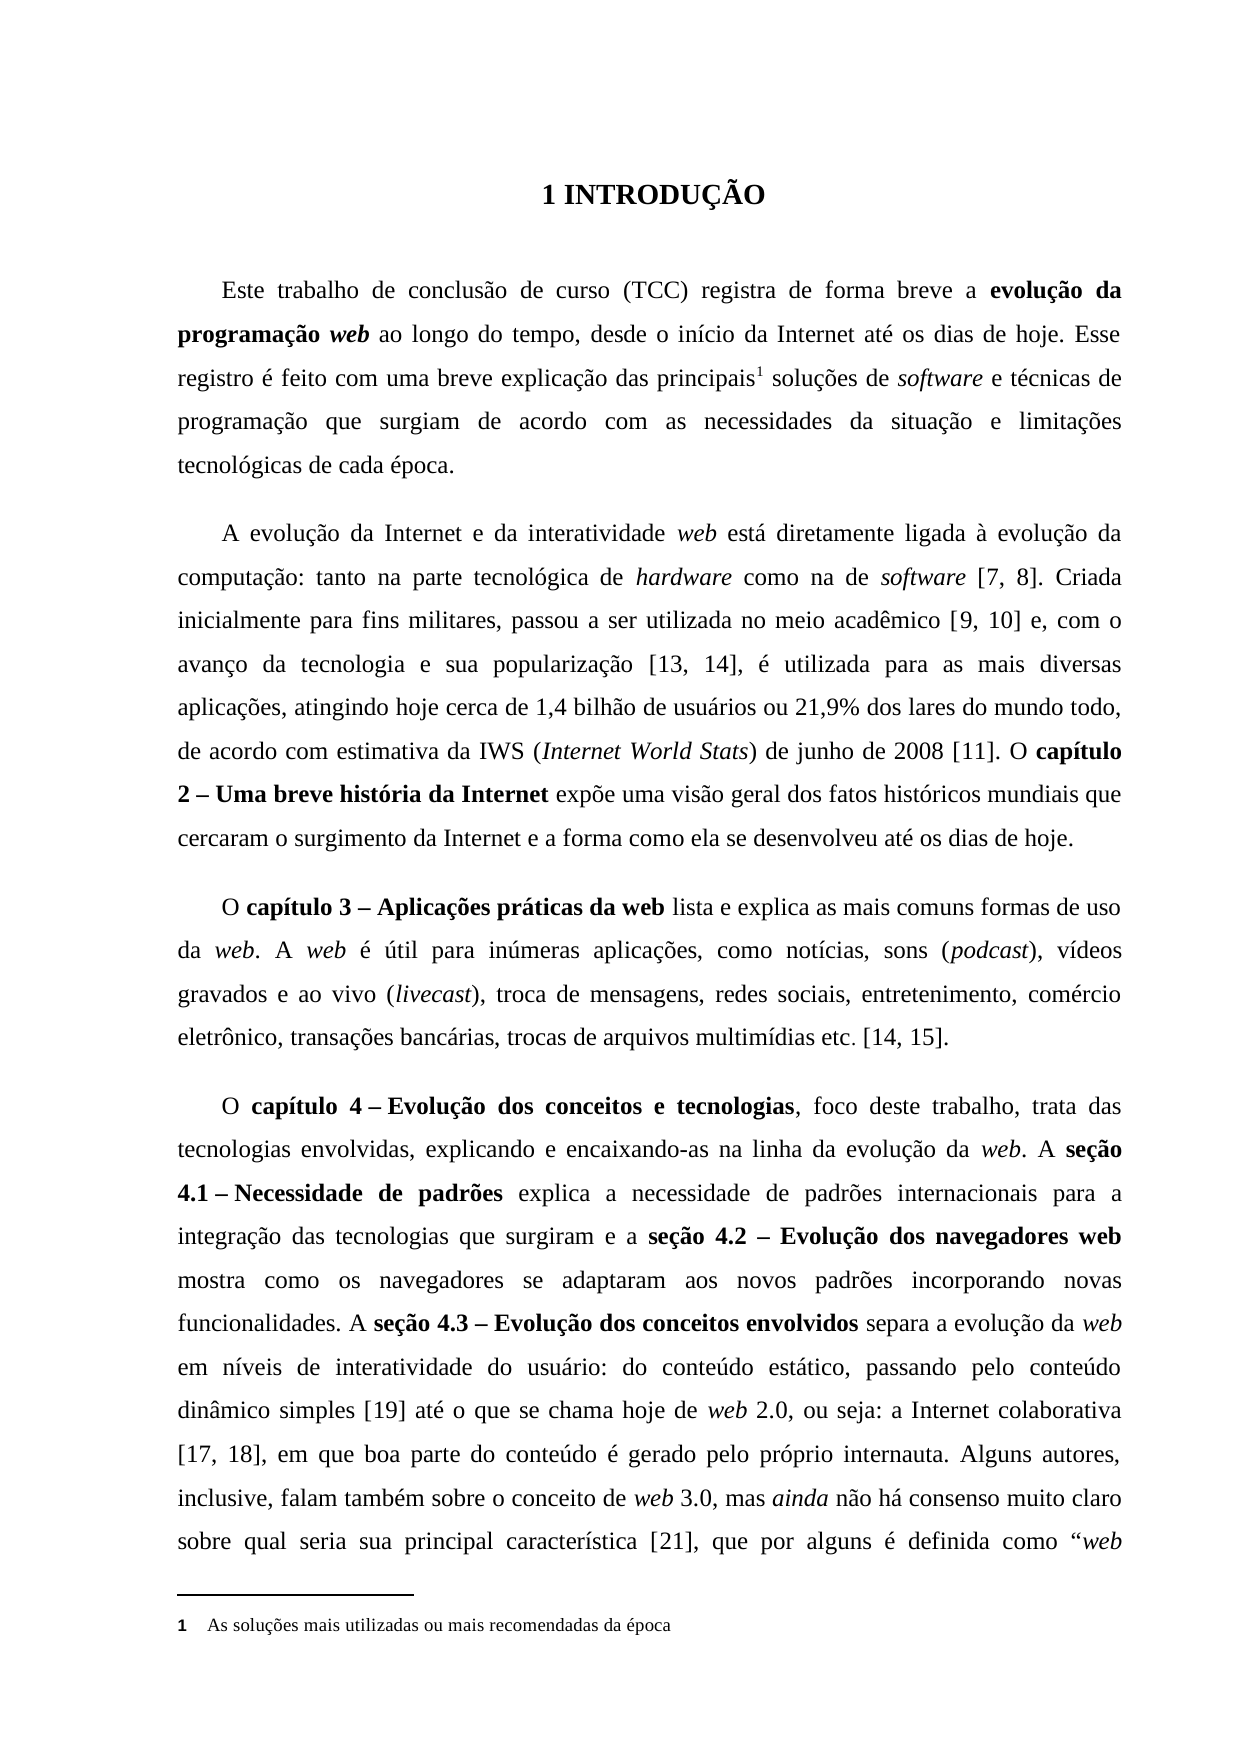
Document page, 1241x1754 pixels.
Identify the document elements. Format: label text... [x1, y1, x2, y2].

subtitle Introdução [177, 177, 1122, 211]
text A evolução da Internet e da interatividade web está diretamente ligada à evolução da computação: tanto na parte tecnológica de hardware como na de software [7, 8]. Criada inicialmente para fins militares, passou a ser utilizada no meio acadêmico [9, 10] e, com o avanço da tecnologia e sua popularização [13, 14], é utilizada para as mais diversas aplicações, atingindo hoje cerca de 1,4 bilhão de usuários ou 21,9% dos lares do mundo todo, de acordo com estimativa da IWS (Internet World Stats) de junho de 2008 [11]. O capítulo 2 – Uma breve história da Internet expõe uma visão geral dos fatos históricos mundiais que cercaram o surgimento da Internet e a forma como ela se desenvolveu até os dias de hoje. [177, 518, 1122, 852]
text O capítulo 4 – Evolução dos conceitos e tecnologias, foco deste trabalho, trata das tecnologias envolvidas, explicando e encaixando-as na linha da evolução da web. A seção 4.1 – Necessidade de padrões explica a necessidade de padrões internacionais para a integração das tecnologias que surgiram e a seção 4.2 – Evolução dos navegadores web mostra como os navegadores se adaptaram aos novos padrões incorporando novas funcionalidades. A seção 4.3 – Evolução dos conceitos envolvidos separa a evolução da web em níveis de interatividade do usuário: do conteúdo estático, passando pelo conteúdo dinâmico simples [19] até o que se chama hoje de web 2.0, ou seja: a Internet colaborativa [17, 18], em que boa parte do conteúdo é gerado pelo próprio internauta. Alguns autores, inclusive, falam também sobre o conceito de web 3.0, mas ainda não há consenso muito claro sobre qual seria sua principal característica [21], que por alguns é definida como “web [177, 1091, 1122, 1555]
text O capítulo 3 – Aplicações práticas da web lista e explica as mais comuns formas de uso da web. A web é útil para inúmeras aplicações, como notícias, sons (podcast), vídeos gravados e ao vivo (livecast), troca de mensagens, redes sociais, entretenimento, comércio eletrônico, transações bancárias, trocas de arquivos multimídias etc. [14, 15]. [177, 891, 1122, 1051]
text Este trabalho de conclusão de curso (TCC) registra de forma breve a evolução da programação web ao longo do tempo, desde o início da Internet até os dias de hoje. Esse registro é feito com uma breve explicação das principais soluções de software e técnicas de programação que surgiam de acordo com as necessidades da situação e limitações tecnológicas de cada época. [177, 275, 1122, 479]
text As soluções mais utilizadas ou mais recomendadas da época [177, 1614, 1122, 1636]
